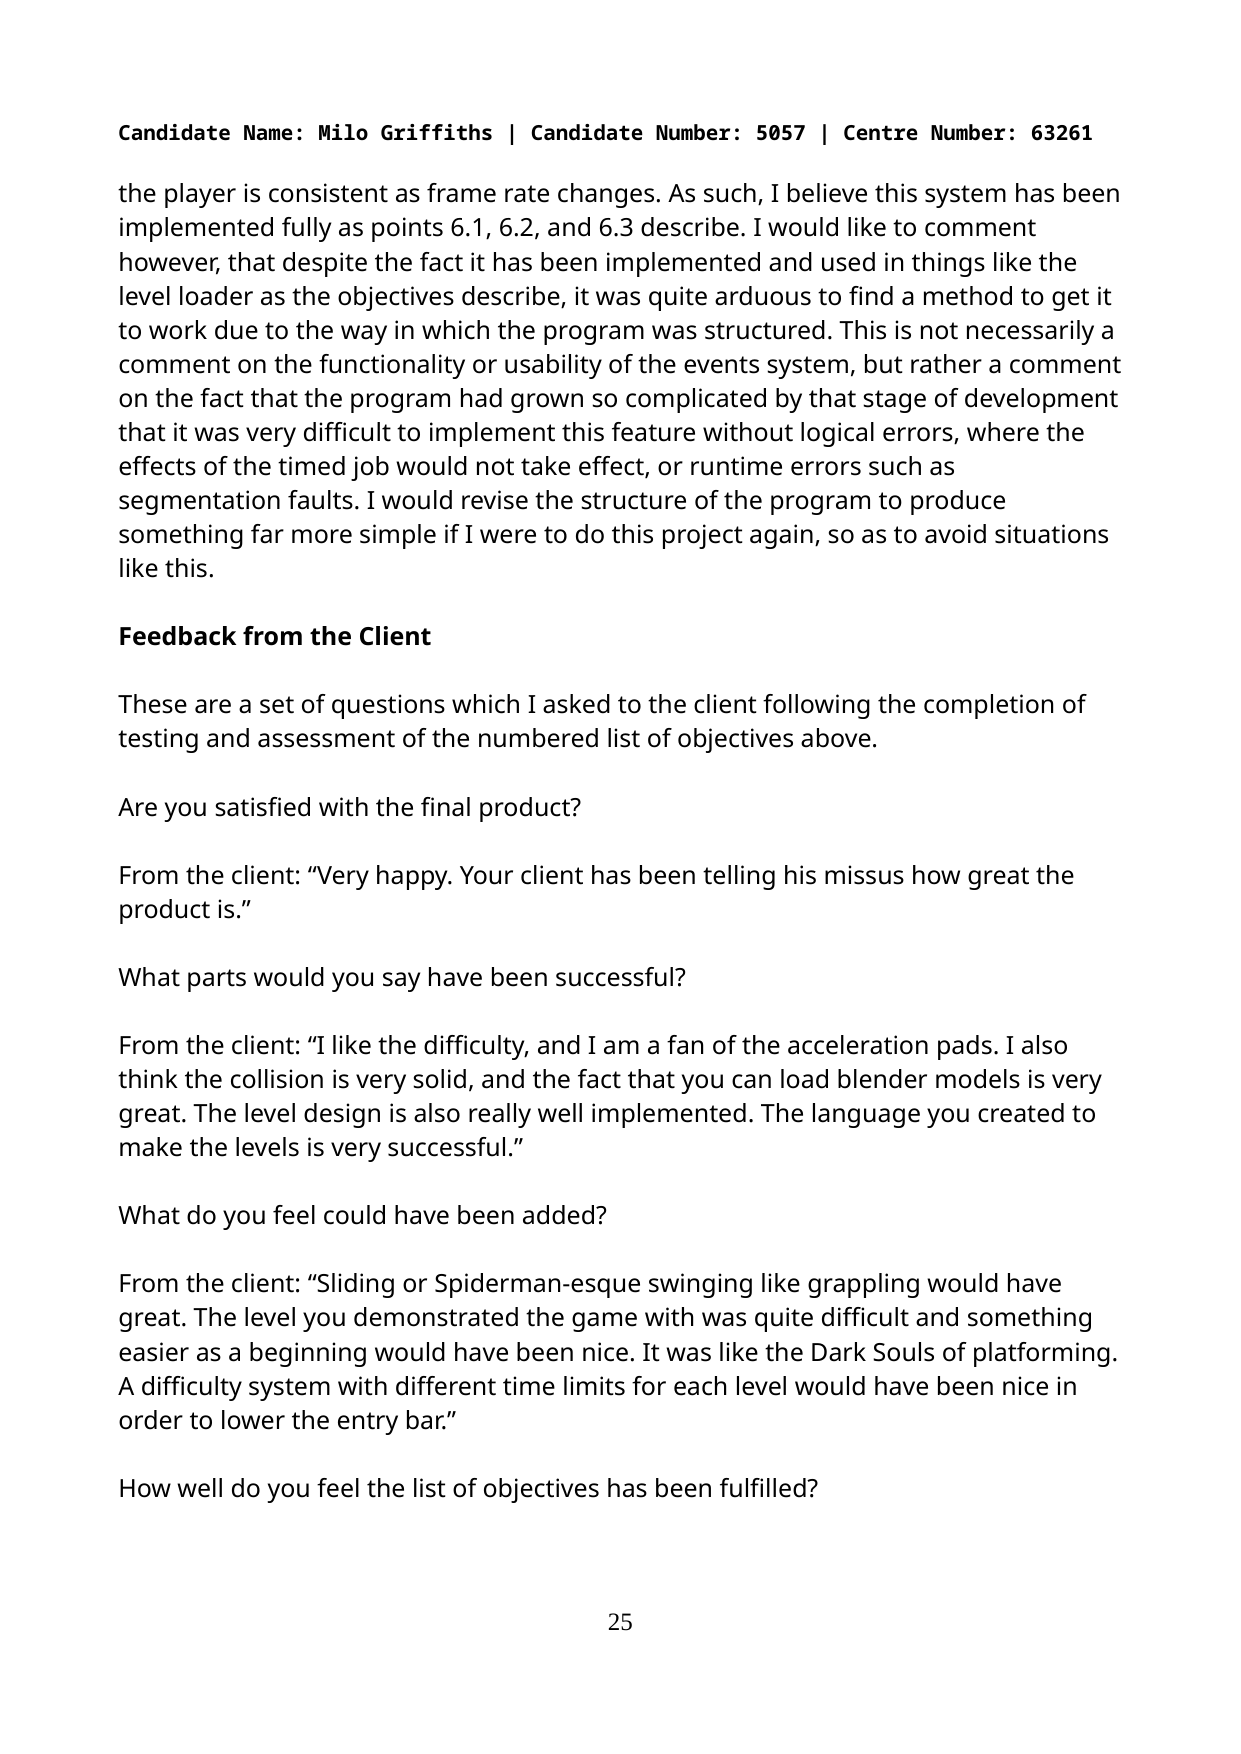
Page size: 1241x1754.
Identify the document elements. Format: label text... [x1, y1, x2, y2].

text These are a set of questions which I asked to the client following the completion of testing and assessment of the numbered list of objectives above. [118, 687, 1122, 755]
text How well do you feel the list of objectives has been fulfilled? [118, 1470, 1122, 1504]
text the player is consistent as frame rate changes. As such, I believe this system has been implemented fully as points 6.1, 6.2, and 6.3 describe. I would like to comment however, that despite the fact it has been implemented and used in things like the level loader as the objectives describe, it was quite arduous to find a method to get it to work due to the way in which the program was structured. This is not necessarily a comment on the functionality or usability of the events system, but rather a comment on the fact that the program had grown so complicated by that stage of development that it was very difficult to implement this feature without logical errors, where the effects of the timed job would not take effect, or runtime errors such as segmentation faults. I would revise the structure of the program to produce something far more simple if I were to do this project again, so as to avoid situations like this. [118, 176, 1122, 585]
text What do you feel could have been added? [118, 1198, 1122, 1232]
text What parts would you say have been successful? [118, 959, 1122, 993]
text Are you satisfied with the final product? [118, 789, 1122, 823]
text From the client: “Very happy. Your client has been telling his missus how great the product is.” [118, 857, 1122, 925]
text Feedback from the Client [118, 619, 1122, 653]
text From the client: “I like the difficulty, and I am a fan of the acceleration pads. I also think the collision is very solid, and the fact that you can load blender models is very great. The level design is also really well implemented. The language you created to make the levels is very successful.” [118, 1028, 1122, 1164]
text From the client: “Sliding or Spiderman-esque swinging like grappling would have great. The level you demonstrated the game with was quite difficult and something easier as a beginning would have been nice. It was like the Dark Souls of platforming. A difficulty system with different time limits for each level would have been nice in order to lower the entry bar.” [118, 1266, 1122, 1436]
